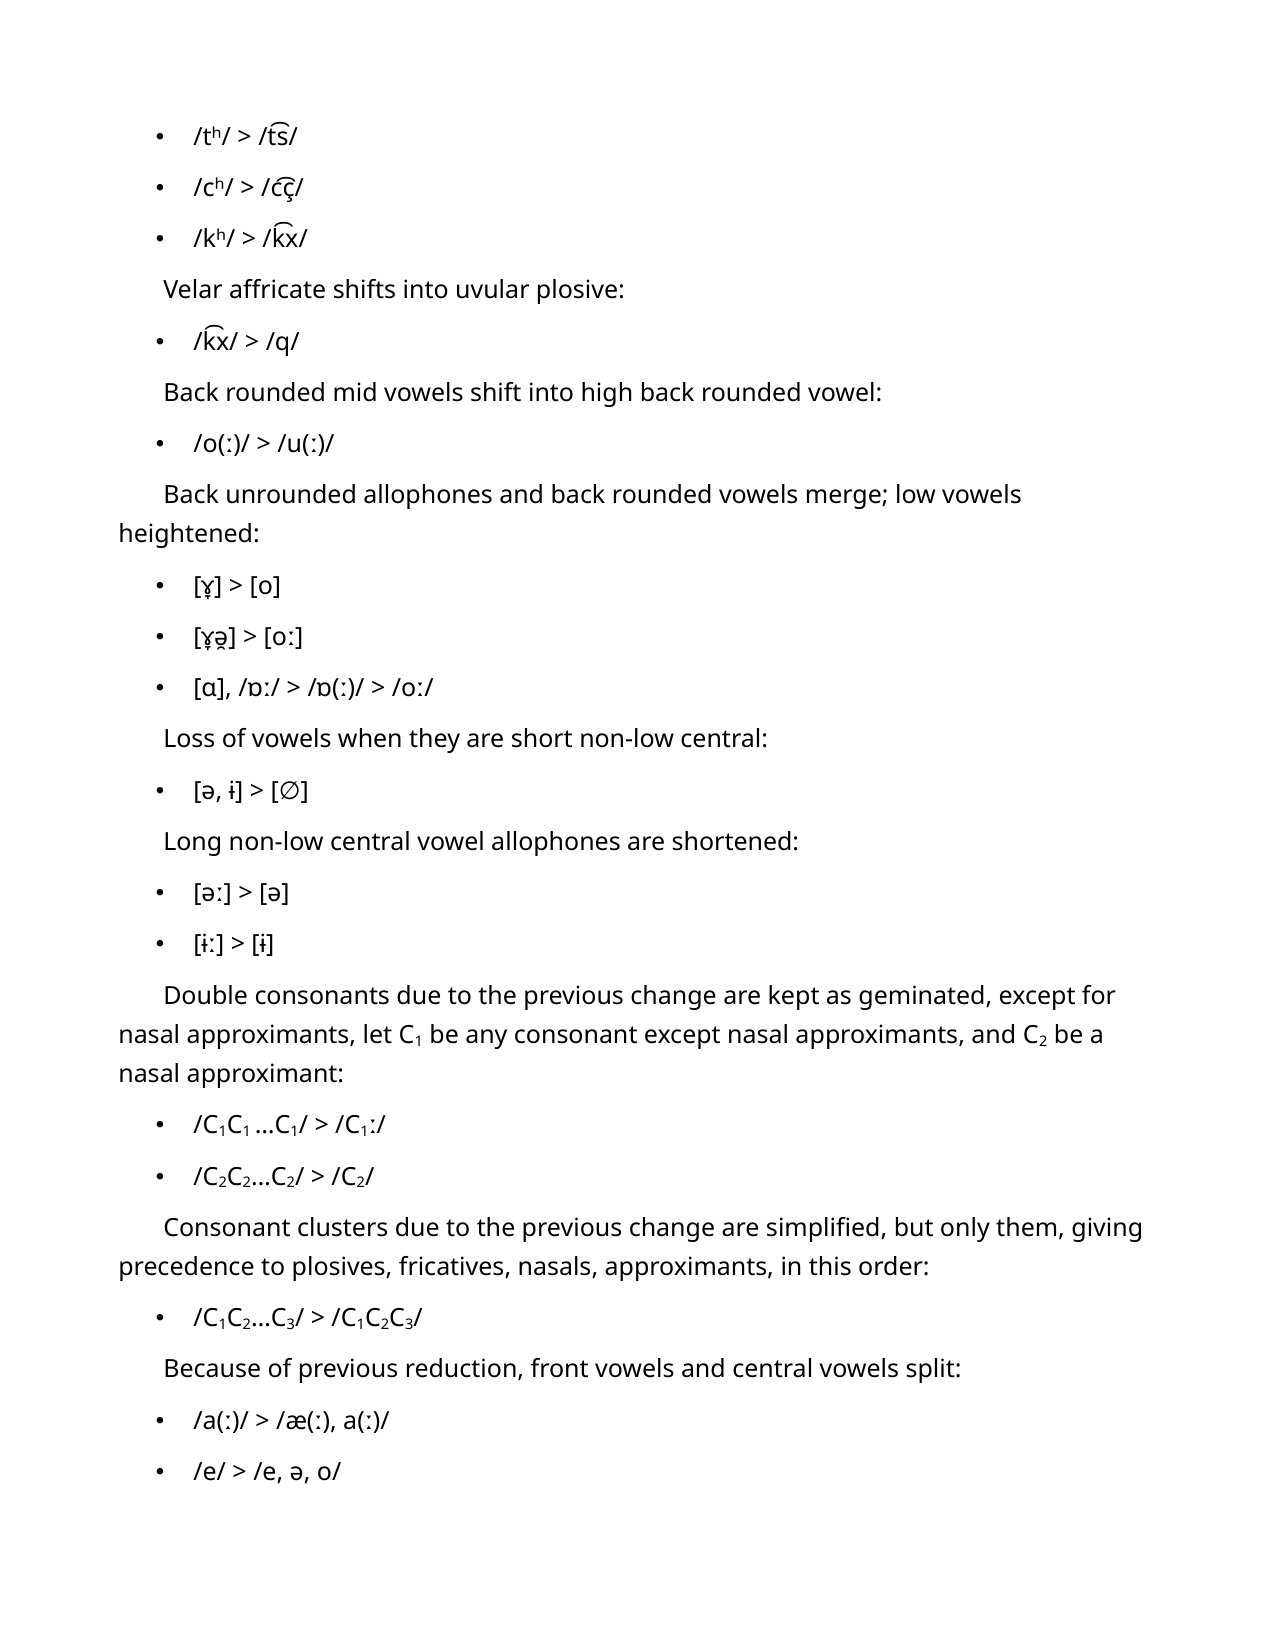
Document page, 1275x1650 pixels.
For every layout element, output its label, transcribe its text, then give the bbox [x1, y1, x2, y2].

text Loss of vowels when they are short non-low central: [118, 721, 1157, 755]
list [ɤ̞ə̯] > [oː] [156, 618, 1157, 653]
list /cʰ/ > /c͡ç/ [156, 169, 1157, 203]
text Because of previous reduction, front vowels and central vowels split: [118, 1351, 1157, 1385]
list [ɤ̞] > [o] [156, 567, 1157, 601]
list /k͡x/ > /q/ [156, 323, 1157, 357]
list /C1C1 …C1/ > /C1ː/ [156, 1107, 1157, 1141]
text Back unrounded allophones and back rounded vowels merge; low vowels heightened: [118, 477, 1157, 550]
list [ɨː] > [ɨ] [156, 926, 1157, 960]
list /C1C2…C3/ > /C1C2C3/ [156, 1300, 1157, 1334]
list /e/ > /e, ə, o/ [156, 1453, 1157, 1488]
list [ɑ], /ɒː/ > /ɒ(ː)/ > /oː/ [156, 670, 1157, 704]
list /o(ː)/ > /u(ː)/ [156, 426, 1157, 460]
text Long non-low central vowel allophones are shortened: [118, 823, 1157, 858]
text Back rounded mid vowels shift into high back rounded vowel: [118, 374, 1157, 408]
text Double consonants due to the previous change are kept as geminated, except for nasal approximants, let C1 be any consonant except nasal approximants, and C2 be a nasal approximant: [118, 977, 1157, 1090]
text Velar affricate shifts into uvular plosive: [118, 272, 1157, 306]
list [əː] > [ə] [156, 875, 1157, 909]
list /kʰ/ > /k͡x/ [156, 221, 1157, 255]
text Consonant clusters due to the previous change are simplified, but only them, giving precedence to plosives, fricatives, nasals, approximants, in this order: [118, 1209, 1157, 1283]
list [ə, ɨ] > [∅] [156, 772, 1157, 806]
list /C2C2…C2/ > /C2/ [156, 1158, 1157, 1192]
list /a(ː)/ > /æ(ː), a(ː)/ [156, 1402, 1157, 1436]
list /tʰ/ > /t͡s/ [156, 118, 1157, 152]
